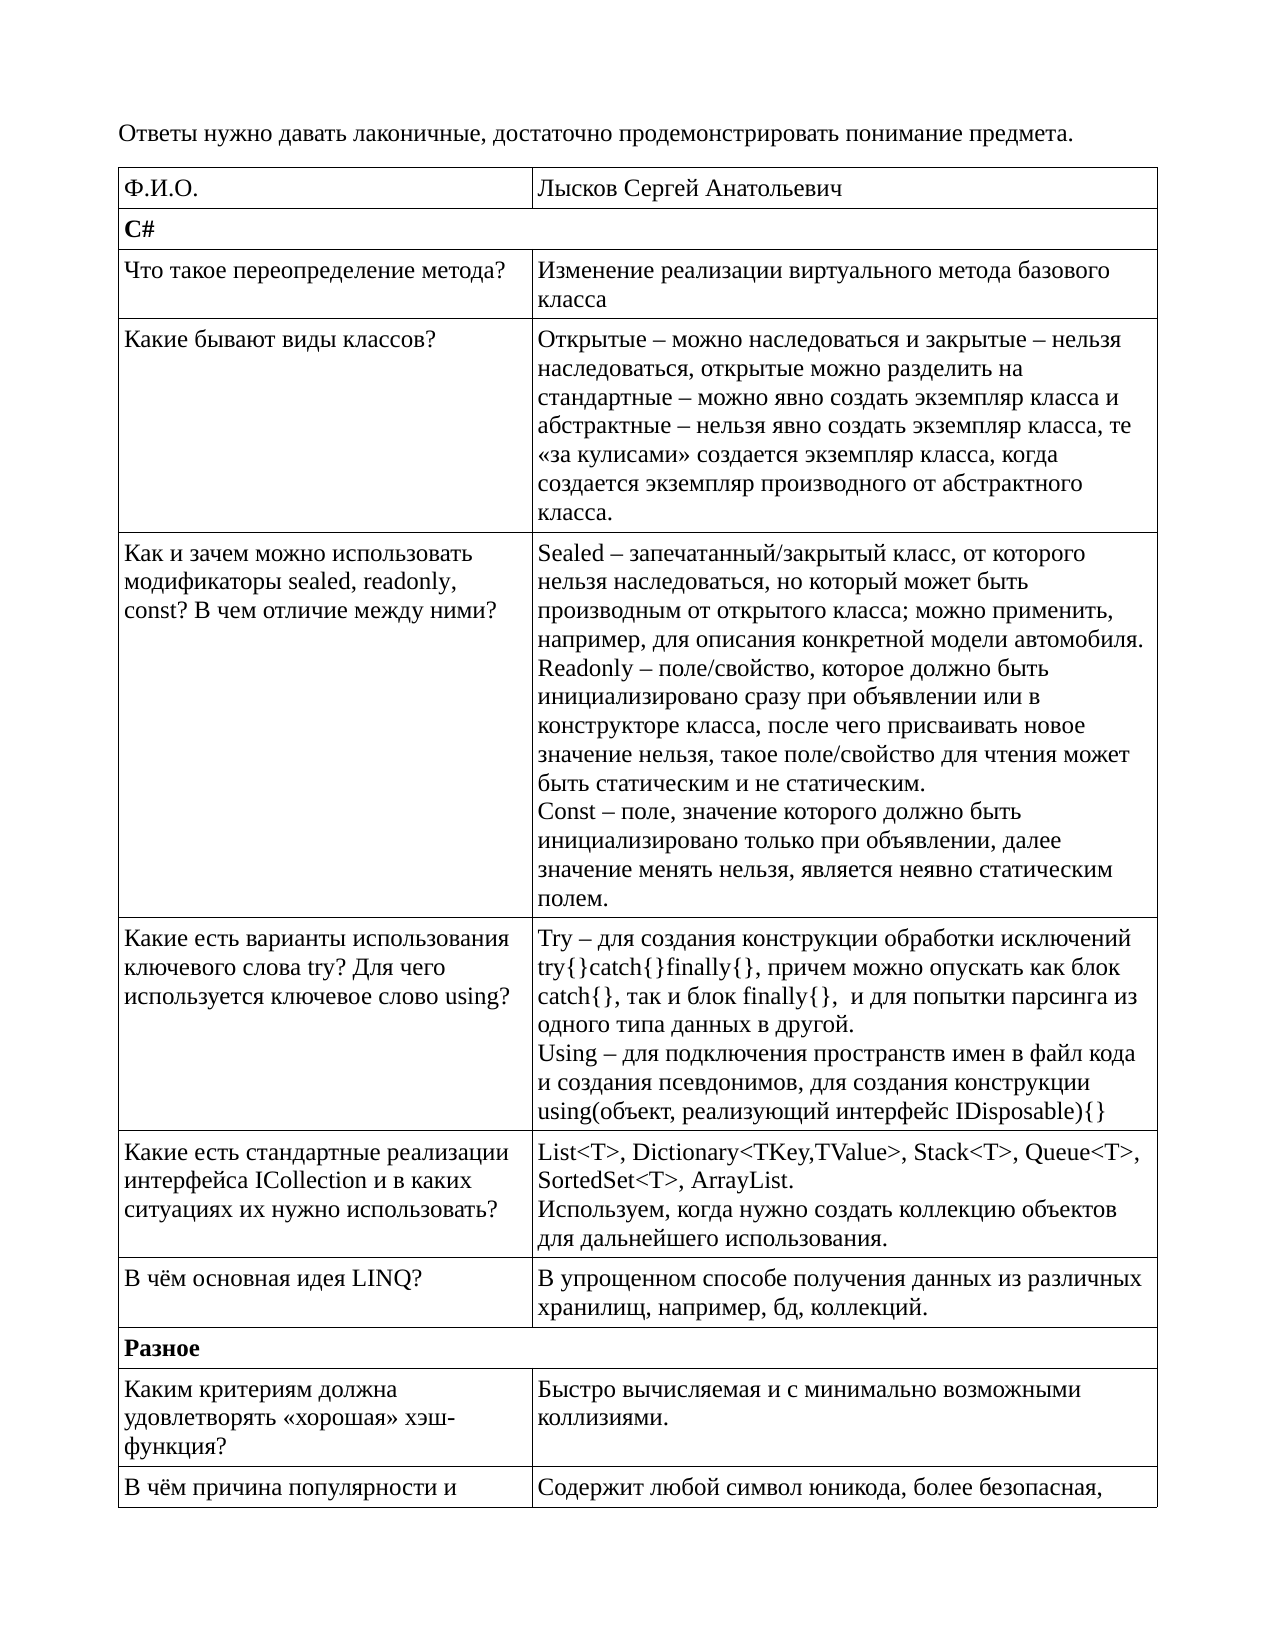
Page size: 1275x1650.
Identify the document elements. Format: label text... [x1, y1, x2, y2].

table_cell Sealed – запечатанный/закрытый класс, от которого нельзя наследоваться, но который может быть производным от открытого класса; можно применить, например, для описания конкретной модели автомобиля. Readonly – поле/свойство, которое должно быть инициализировано сразу при объявлении или в конструкторе класса, после чего присваивать новое значение нельзя, такое поле/свойство для чтения может быть статическим и не статическим. Const – поле, значение которого должно быть инициализировано только при объявлении, далее значение менять нельзя, является неявно статическим полем. [533, 533, 1157, 917]
table_cell Содержит любой символ юникода, более безопасная, [533, 1467, 1157, 1506]
table_cell Разное [119, 1328, 1157, 1367]
table_cell В чём основная идея LINQ? [119, 1258, 532, 1327]
table_cell Как и зачем можно использовать модификаторы sealed, readonly, const? В чем отличие между ними? [119, 533, 532, 917]
table_cell Каким критериям должна удовлетворять «хорошая» хэш-функция? [119, 1369, 532, 1466]
table_cell Try – для создания конструкции обработки исключений try{}catch{}finally{}, причем можно опускать как блок catch{}, так и блок finally{}, и для попытки парсинга из одного типа данных в другой. Using – для подключения пространств имен в файл кода и создания псевдонимов, для создания конструкции using(объект, реализующий интерфейс IDisposable){} [533, 918, 1157, 1130]
table_cell C# [119, 209, 1157, 249]
table_cell Изменение реализации виртуального метода базового класса [533, 250, 1157, 318]
table_cell В упрощенном способе получения данных из различных хранилищ, например, бд, коллекций. [533, 1258, 1157, 1327]
table_cell Какие бывают виды классов? [119, 319, 532, 531]
table_cell Открытые – можно наследоваться и закрытые – нельзя наследоваться, открытые можно разделить на стандартные – можно явно создать экземпляр класса и абстрактные – нельзя явно создать экземпляр класса, те «за кулисами» создается экземпляр класса, когда создается экземпляр производного от абстрактного класса. [533, 319, 1157, 531]
table_cell List<T>, Dictionary<TKey,TValue>, Stack<T>, Queue<T>, SortedSet<T>, ArrayList. Используем, когда нужно создать коллекцию объектов для дальнейшего использования. [533, 1131, 1157, 1257]
table_cell Какие есть стандартные реализации интерфейса ICollection и в каких ситуациях их нужно использовать? [119, 1131, 532, 1257]
table_cell Какие есть варианты использования ключевого слова try? Для чего используется ключевое слово using? [119, 918, 532, 1130]
text Ответы нужно давать лаконичные, достаточно продемонстрировать понимание предмета. [118, 118, 1157, 147]
table_cell Быстро вычисляемая и с минимально возможными коллизиями. [533, 1369, 1157, 1466]
table_cell В чём причина популярности и [119, 1467, 532, 1506]
table_header Лысков Сергей Анатольевич [533, 168, 1157, 208]
table_cell Что такое переопределение метода? [119, 250, 532, 318]
table_header Ф.И.О. [119, 168, 532, 208]
